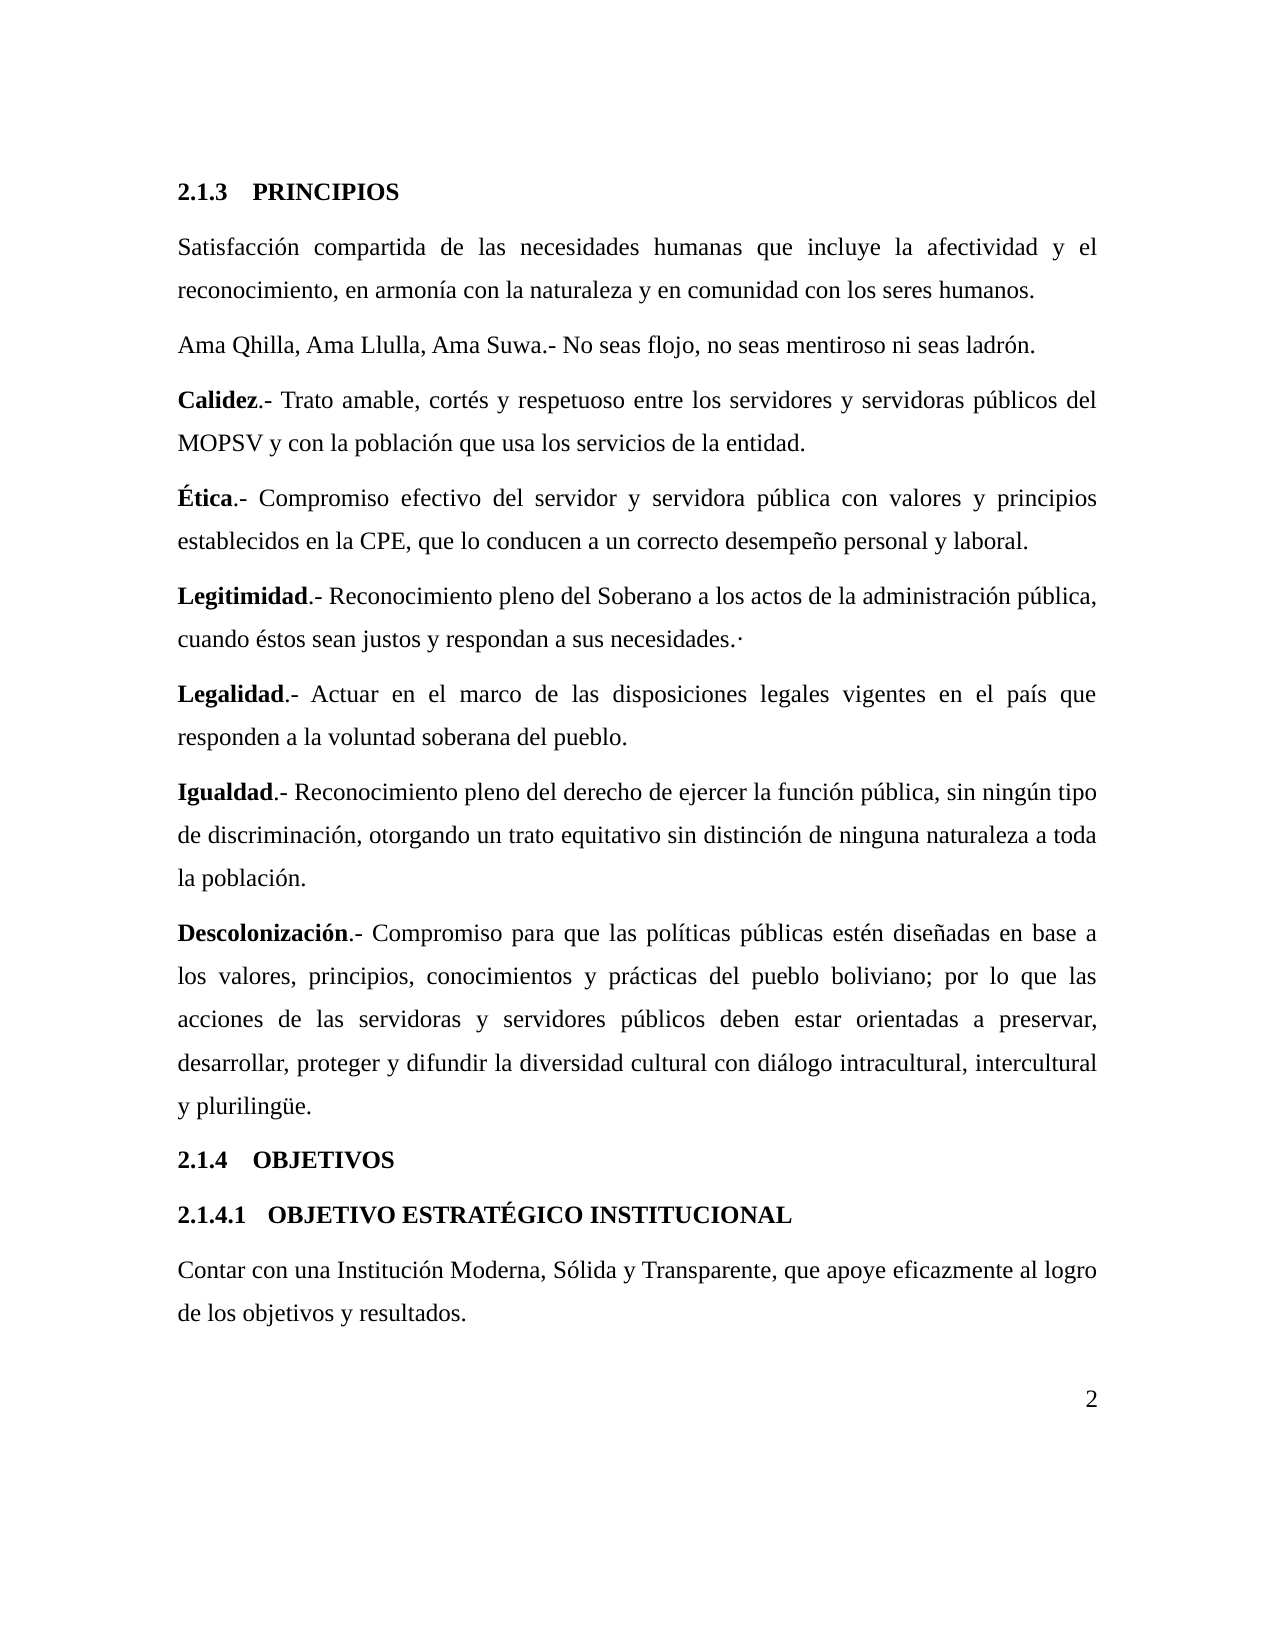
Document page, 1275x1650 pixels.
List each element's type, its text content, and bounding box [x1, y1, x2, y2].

subtitle OBJETIVO ESTRATÉGICO INSTITUCIONAL [177, 1201, 1098, 1229]
subtitle OBJETIVOS [177, 1146, 1098, 1174]
text Contar con una Institución Moderna, Sólida y Transparente, que apoye eficazmente al logro de los objetivos y resultados. [177, 1255, 1098, 1327]
text Calidez.- Trato amable, cortés y respetuoso entre los servidores y servidoras públicos del MOPSV y con la población que usa los servicios de la entidad. [177, 385, 1098, 457]
text Igualdad.- Reconocimiento pleno del derecho de ejercer la función pública, sin ningún tipo de discriminación, otorgando un trato equitativo sin distinción de ninguna naturaleza a toda la población. [177, 777, 1098, 892]
text Descolonización.- Compromiso para que las políticas públicas estén diseñadas en base a los valores, principios, conocimientos y prácticas del pueblo boliviano; por lo que las acciones de las servidoras y servidores públicos deben estar orientadas a preservar, desarrollar, proteger y difundir la diversidad cultural con diálogo intracultural, intercultural y plurilingüe. [177, 918, 1098, 1119]
text Ética.- Compromiso efectivo del servidor y servidora pública con valores y principios establecidos en la CPE, que lo conducen a un correcto desempeño personal y laboral. [177, 483, 1098, 555]
text Legitimidad.- Reconocimiento pleno del Soberano a los actos de la administración pública, cuando éstos sean justos y respondan a sus necesidades.· [177, 581, 1098, 653]
text Legalidad.- Actuar en el marco de las disposiciones legales vigentes en el país que responden a la voluntad soberana del pueblo. [177, 679, 1098, 751]
subtitle PRINCIPIOS [177, 177, 1098, 206]
text Ama Qhilla, Ama Llulla, Ama Suwa.- No seas flojo, no seas mentiroso ni seas ladrón. [177, 330, 1098, 359]
text Satisfacción compartida de las necesidades humanas que incluye la afectividad y el reconocimiento, en armonía con la naturaleza y en comunidad con los seres humanos. [177, 232, 1098, 304]
